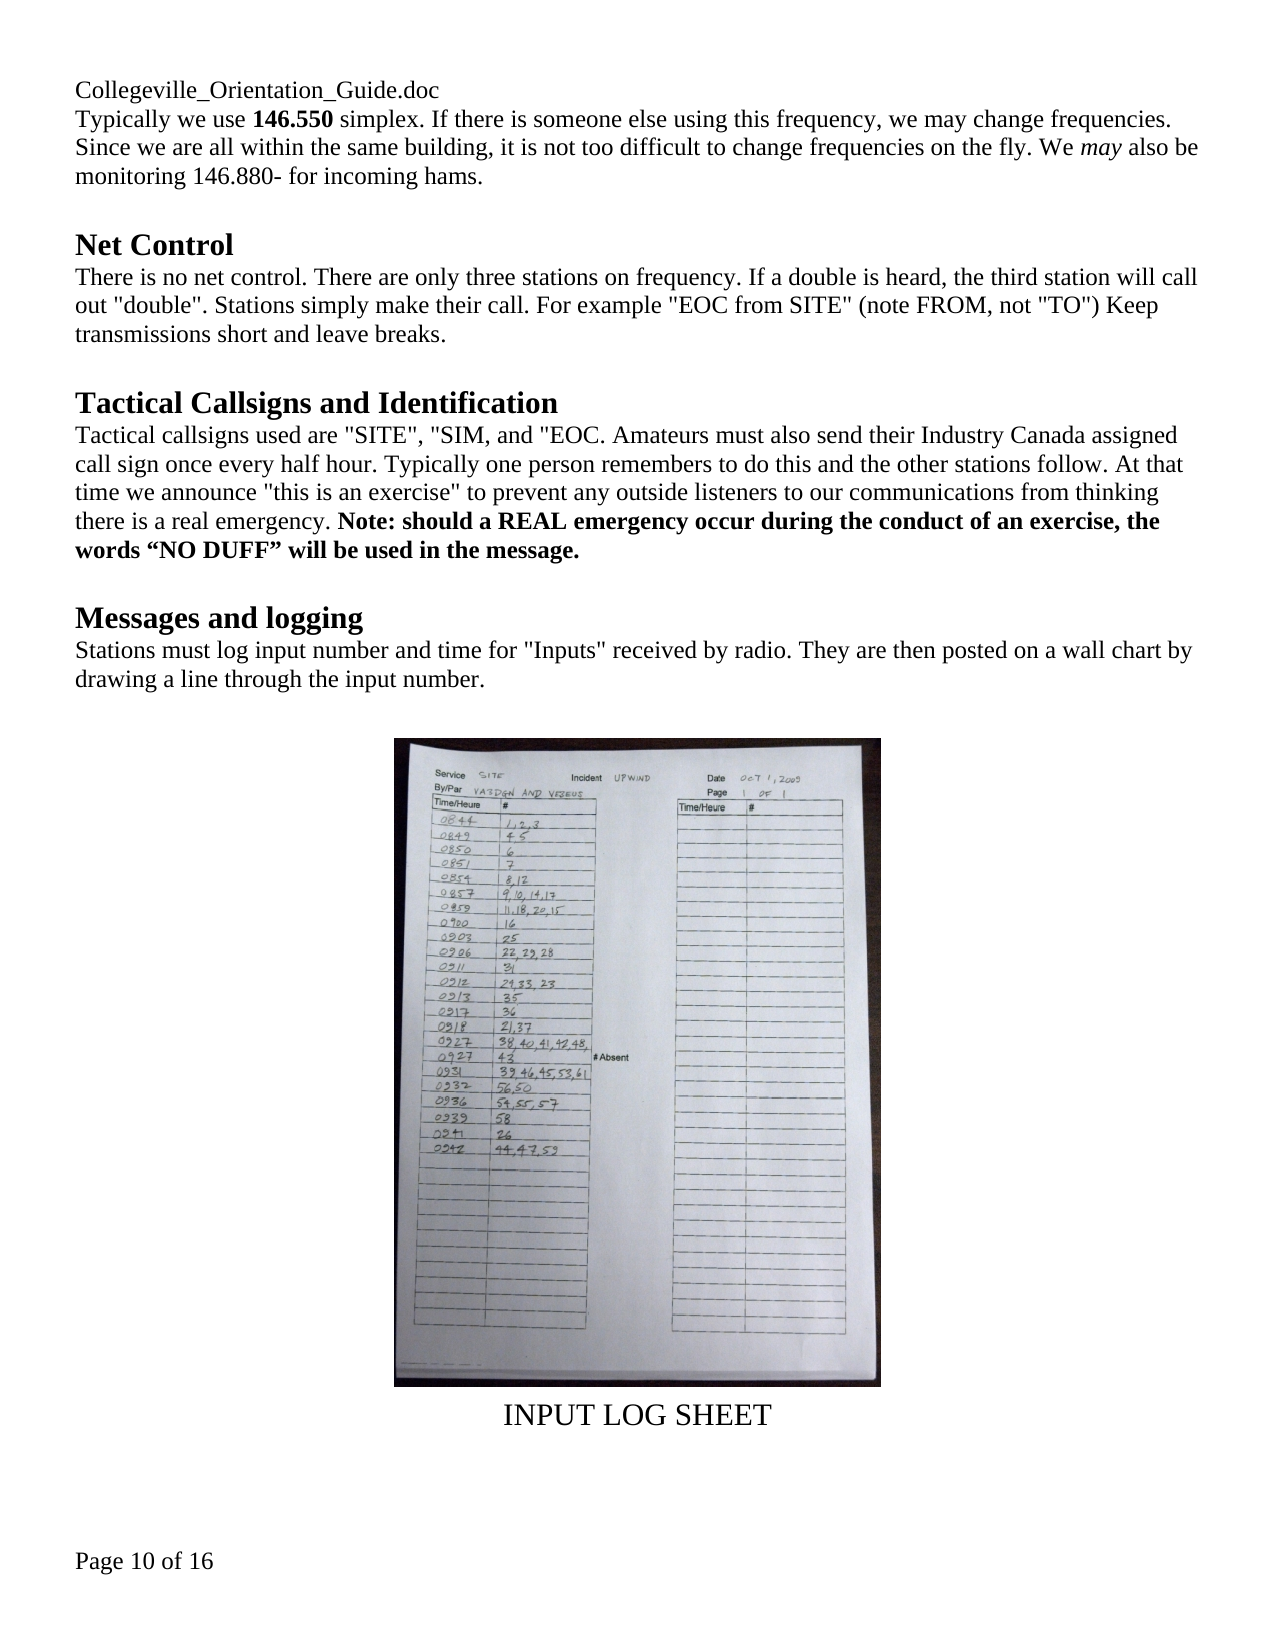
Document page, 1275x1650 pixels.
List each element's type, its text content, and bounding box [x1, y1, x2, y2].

picture [394, 738, 881, 1387]
text Stations must log input number and time for "Inputs" received by radio. They are then posted on a wall chart by drawing a line through the input number. [75, 636, 1200, 693]
text Tactical callsigns used are "SITE", "SIM, and "EOC. Amateurs must also send their Industry Canada assigned call sign once every half hour. Typically one person remembers to do this and the other stations follow. At that time we announce "this is an exercise" to prevent any outside listeners to our communications from thinking there is a real emergency. Note: should a REAL emergency occur during the conduct of an exercise, the words “NO DUFF” will be used in the message. [75, 420, 1200, 564]
text Messages and logging [75, 600, 1200, 636]
text Tactical Callsigns and Identification [75, 384, 1200, 420]
text INPUT LOG SHEET [75, 1396, 1200, 1432]
text There is no net control. There are only three stations on frequency. If a double is heard, the third station will call out "double". Stations simply make their call. For example "EOC from SITE" (note FROM, not "TO") Keep transmissions short and leave breaks. [75, 262, 1200, 348]
subtitle Net Control [75, 226, 1200, 262]
text Typically we use 146.550 simplex. If there is someone else using this frequency, we may change frequencies. Since we are all within the same building, it is not too difficult to change frequencies on the fly. We may also be monitoring 146.880- for incoming hams. [75, 104, 1200, 190]
